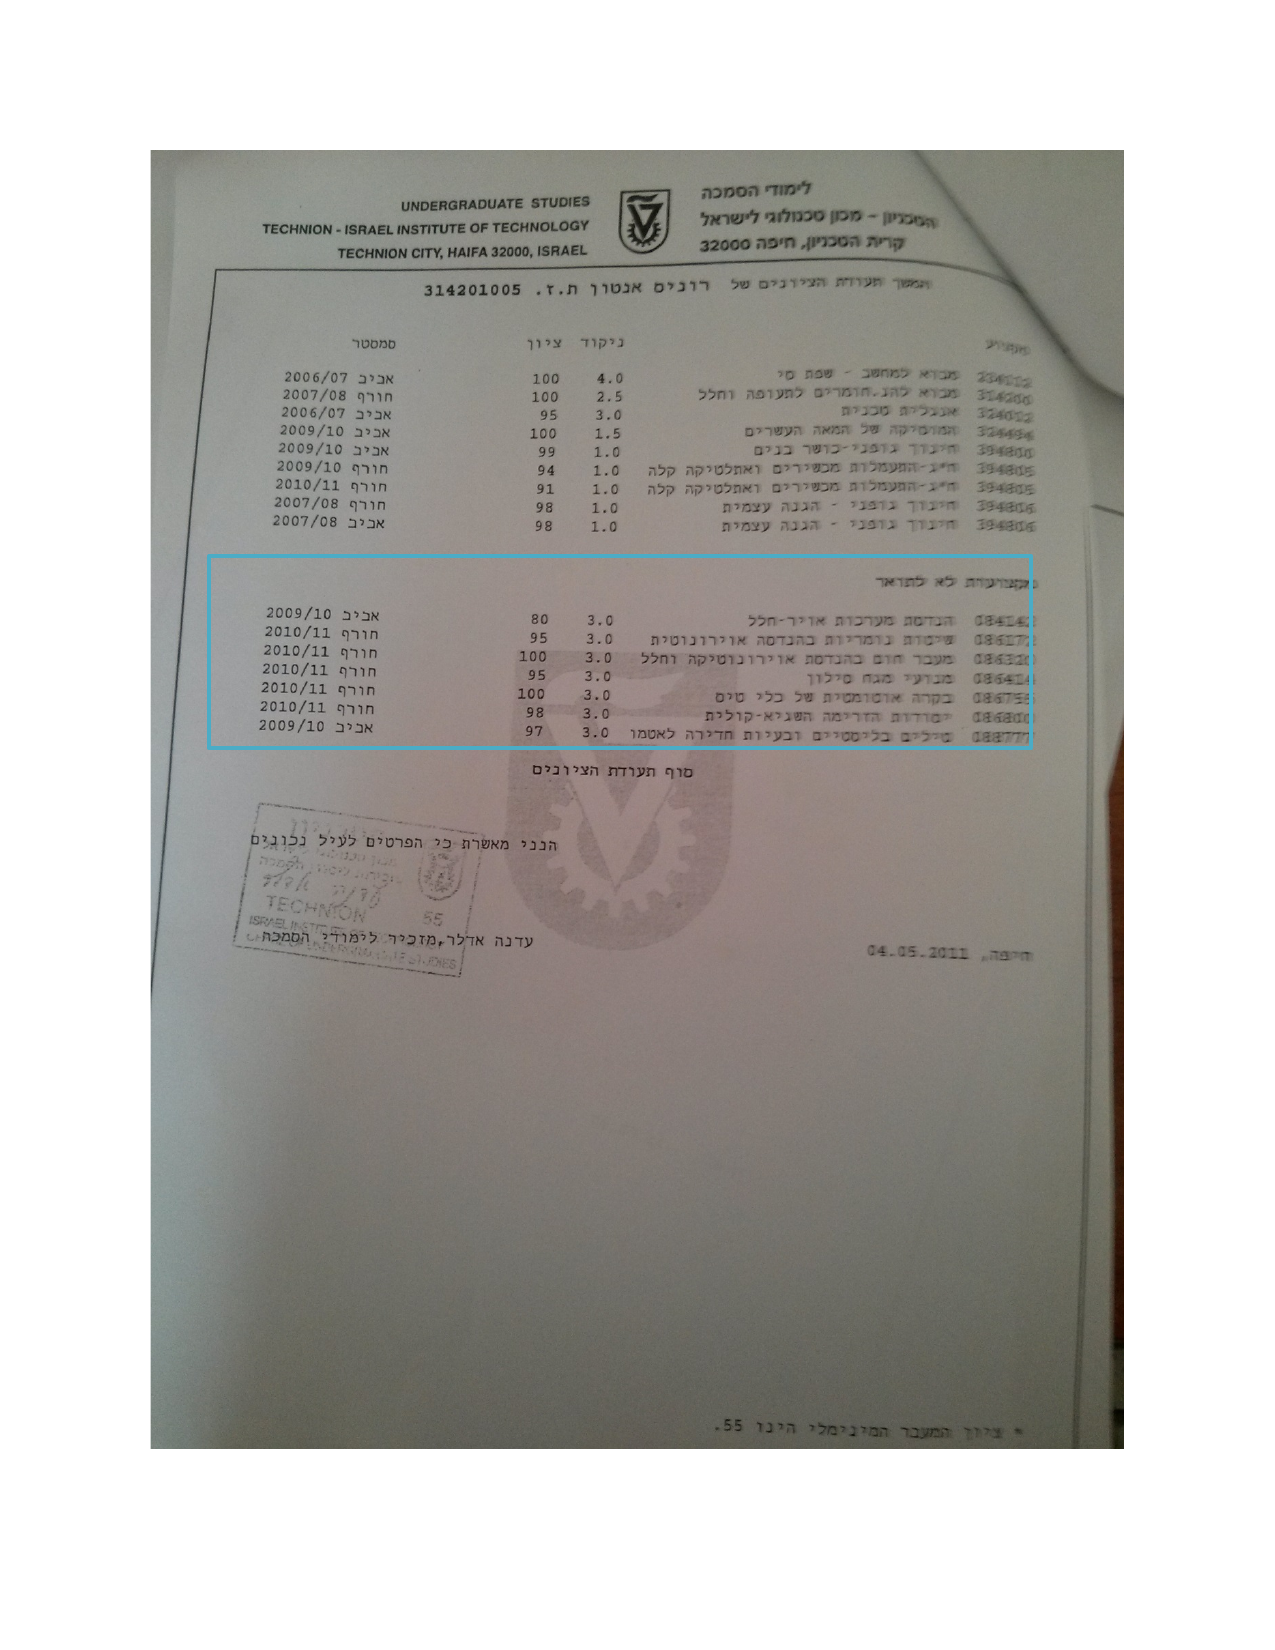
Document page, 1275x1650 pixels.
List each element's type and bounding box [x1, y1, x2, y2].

picture [150, 150, 1124, 1449]
